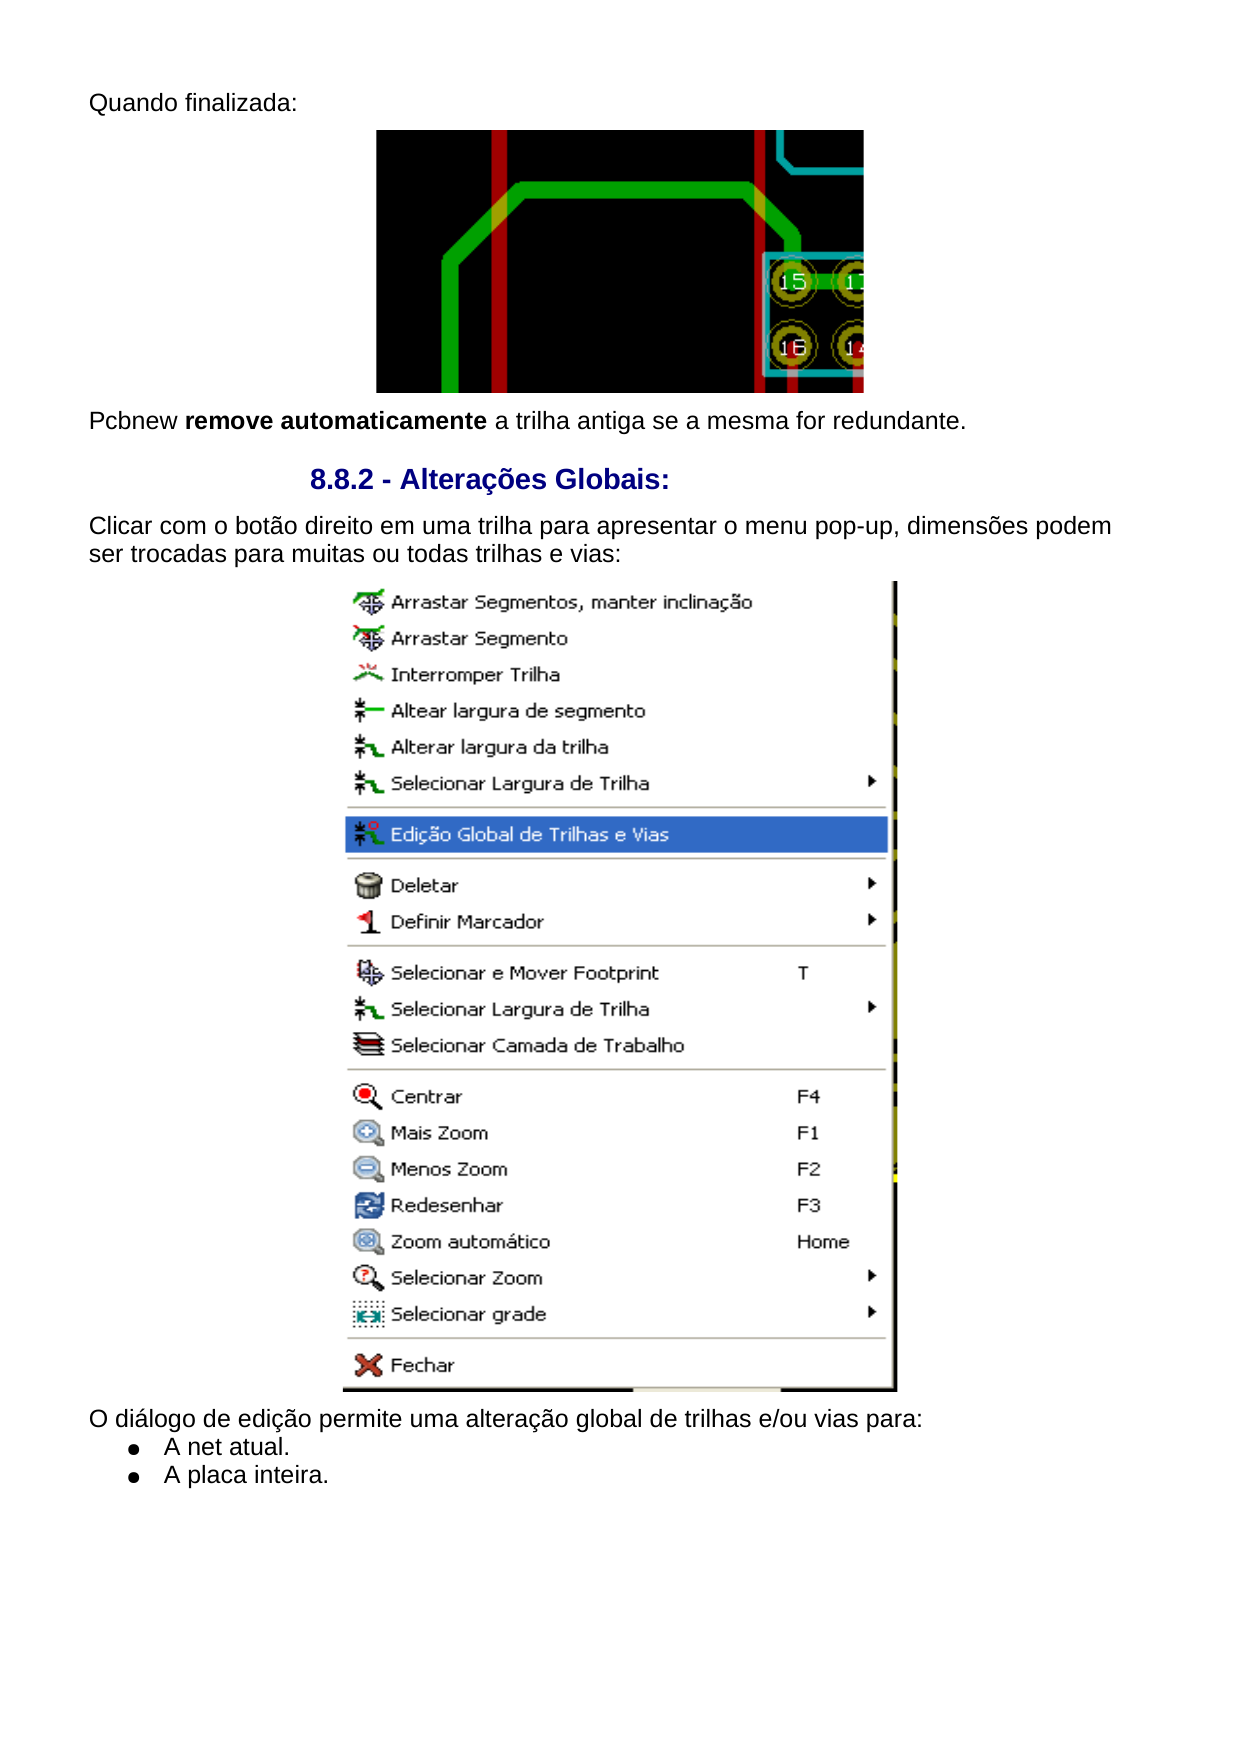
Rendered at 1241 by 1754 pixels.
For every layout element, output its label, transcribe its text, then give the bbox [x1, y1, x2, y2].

list A placa inteira. [126, 1461, 1152, 1489]
picture [342, 581, 898, 1392]
subtitle Alterações Globais: [236, 463, 1152, 496]
text Pcbnew remove automaticamente a trilha antiga se a mesma for redundante. [88, 407, 1152, 435]
list A net atual. [126, 1433, 1152, 1461]
text Clicar com o botão direito em uma trilha para apresentar o menu pop-up, dimensões podem ser trocadas para muitas ou todas trilhas e vias: [88, 512, 1152, 568]
text O diálogo de edição permite uma alteração global de trilhas e/ou vias para: [88, 1405, 1152, 1433]
picture [376, 130, 864, 393]
text Quando finalizada: [88, 88, 1152, 117]
